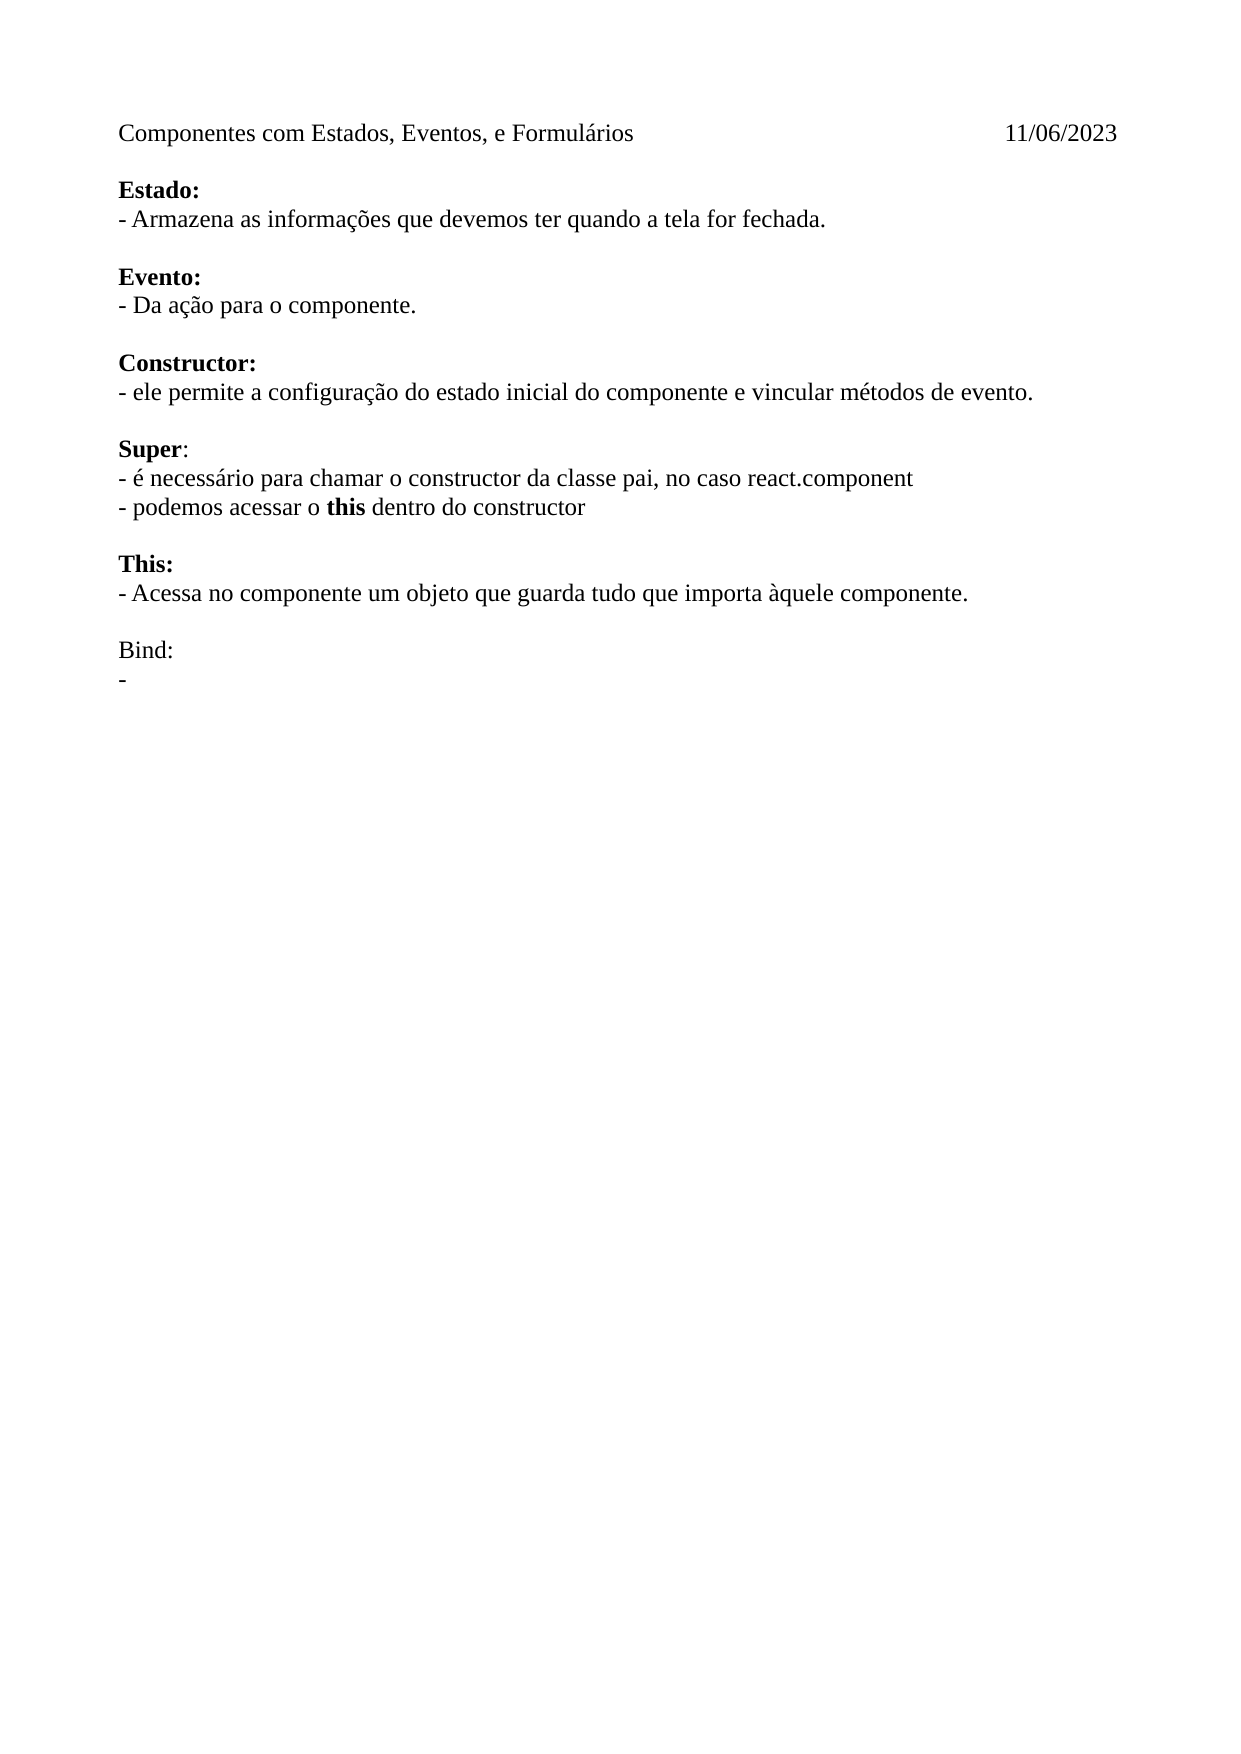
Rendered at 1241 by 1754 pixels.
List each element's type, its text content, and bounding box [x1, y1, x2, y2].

text - é necessário para chamar o constructor da classe pai, no caso react.component [118, 463, 1122, 492]
text Estado: [118, 176, 1122, 204]
text Constructor: [118, 348, 1122, 377]
text - Armazena as informações que devemos ter quando a tela for fechada. [118, 204, 1122, 233]
text This: [118, 549, 1122, 578]
text - ele permite a configuração do estado inicial do componente e vincular métodos de evento. [118, 377, 1122, 406]
text Evento: [118, 262, 1122, 291]
text Componentes com Estados, Eventos, e Formulários 11/06/2023 [118, 118, 1122, 147]
text Bind: [118, 636, 1122, 664]
text - Da ação para o componente. [118, 291, 1122, 319]
text - podemos acessar o this dentro do constructor [118, 492, 1122, 521]
text - Acessa no componente um objeto que guarda tudo que importa àquele componente. [118, 578, 1122, 607]
text Super: [118, 434, 1122, 463]
text - [118, 664, 1122, 693]
